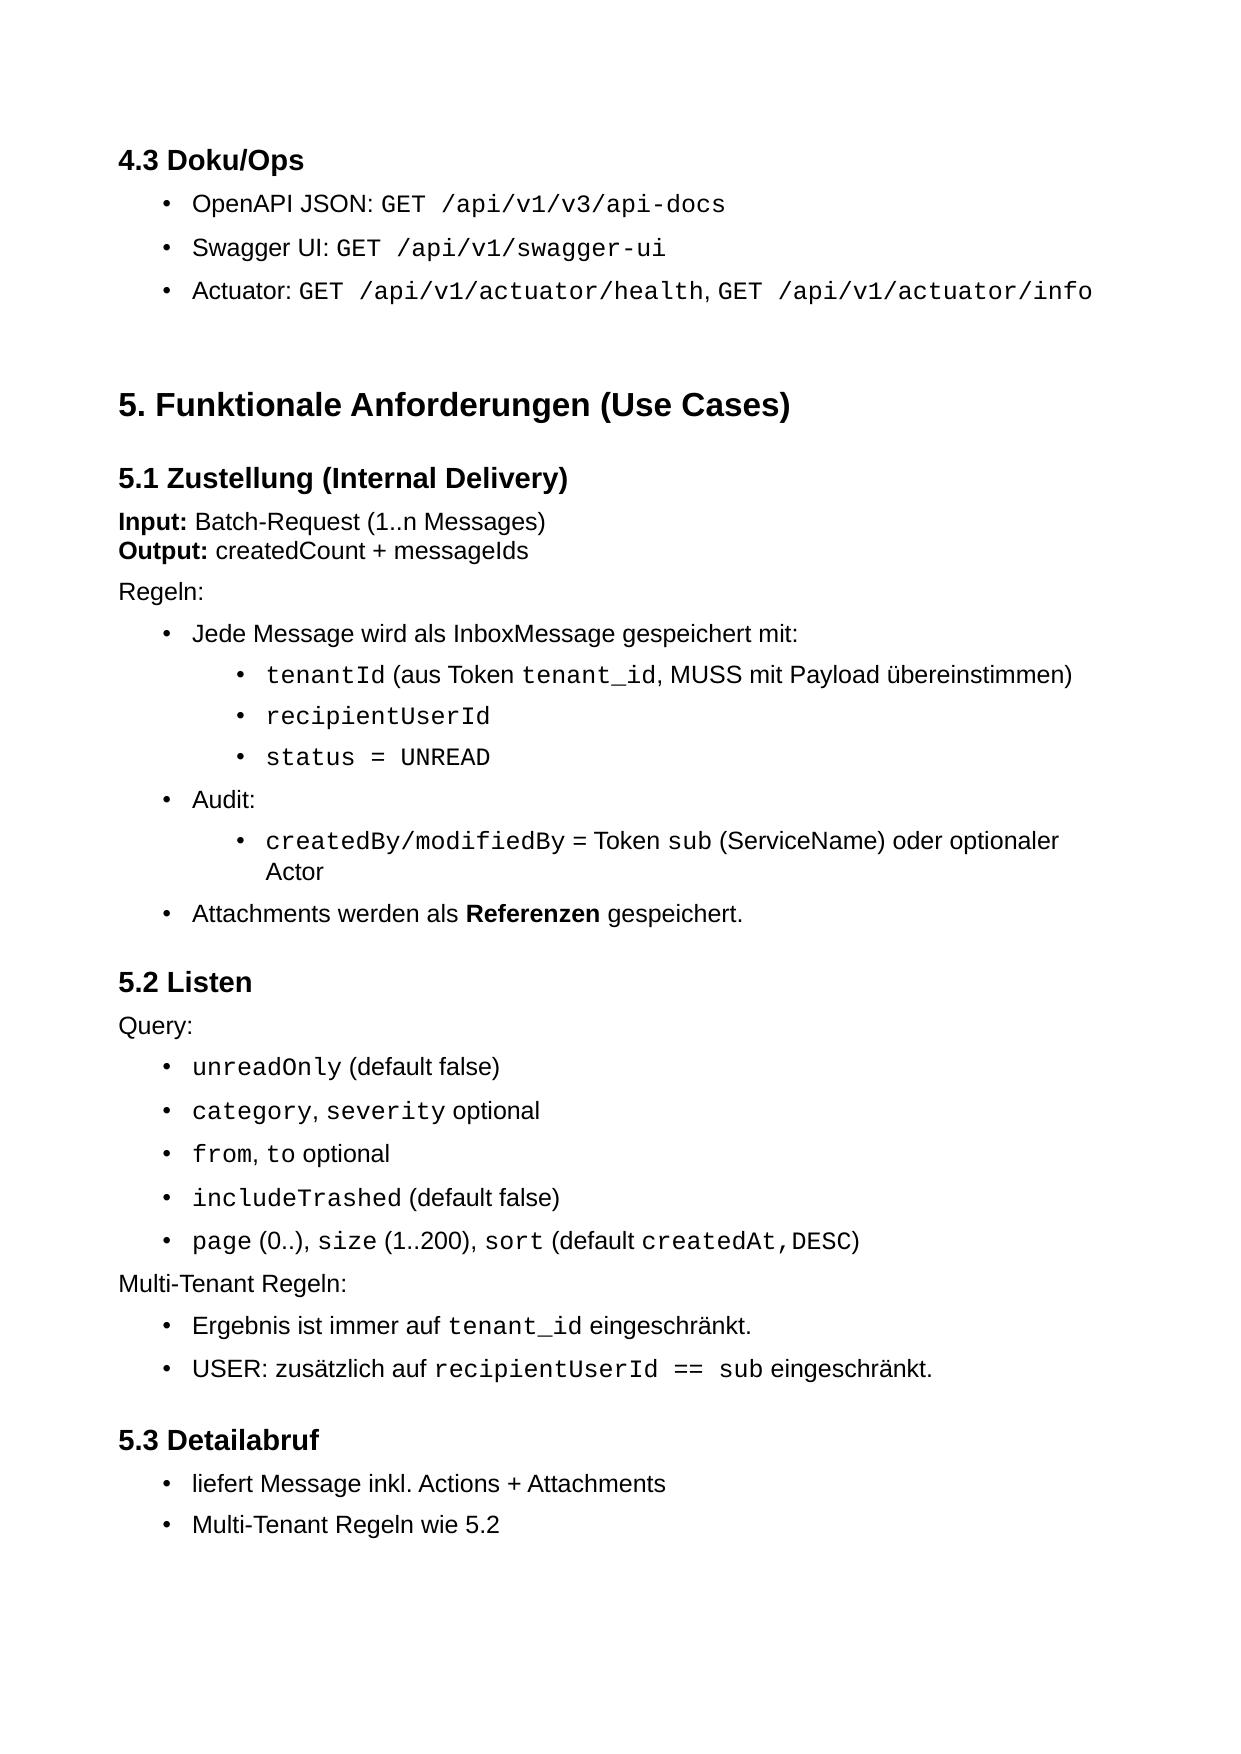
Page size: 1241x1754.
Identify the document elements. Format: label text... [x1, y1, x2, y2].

list Attachments werden als Referenzen gespeichert. [162, 898, 1122, 927]
list tenantId (aus Token tenant_id, MUSS mit Payload übereinstimmen) [236, 660, 1122, 691]
list Swagger UI: GET /api/v1/swagger-ui [162, 233, 1122, 263]
list page (0..), size (1..200), sort (default createdAt,DESC) [162, 1226, 1122, 1257]
text Multi-Tenant Regeln: [118, 1269, 1122, 1298]
list liefert Message inkl. Actions + Attachments [162, 1468, 1122, 1497]
list Ergebnis ist immer auf tenant_id eingeschränkt. [162, 1311, 1122, 1342]
text Input: Batch-Request (1..n Messages) Output: createdCount + messageIds [118, 507, 1122, 565]
list Audit: [162, 785, 1122, 814]
list status = UNREAD [236, 744, 1122, 772]
list Actuator: GET /api/v1/actuator/health, GET /api/v1/actuator/info [162, 276, 1122, 307]
list recipientUserId [236, 703, 1122, 732]
list from, to optional [162, 1139, 1122, 1170]
text Query: [118, 1011, 1122, 1040]
list category, severity optional [162, 1096, 1122, 1127]
list includeTrashed (default false) [162, 1182, 1122, 1213]
subtitle 5.2 Listen [118, 965, 1122, 998]
list unreadOnly (default false) [162, 1052, 1122, 1083]
subtitle 5.3 Detailabruf [118, 1422, 1122, 1456]
list Multi-Tenant Regeln wie 5.2 [162, 1510, 1122, 1539]
list createdBy/modifiedBy = Token sub (ServiceName) oder optionaler Actor [236, 826, 1122, 886]
subtitle 5.1 Zustellung (Internal Delivery) [118, 461, 1122, 495]
list Jede Message wird als InboxMessage gespeichert mit: [162, 618, 1122, 647]
subtitle 4.3 Doku/Ops [118, 143, 1122, 177]
text Regeln: [118, 577, 1122, 606]
subtitle 5. Funktionale Anforderungen (Use Cases) [118, 385, 1122, 424]
list USER: zusätzlich auf recipientUserId == sub eingeschränkt. [162, 1354, 1122, 1385]
list OpenAPI JSON: GET /api/v1/v3/api-docs [162, 189, 1122, 220]
